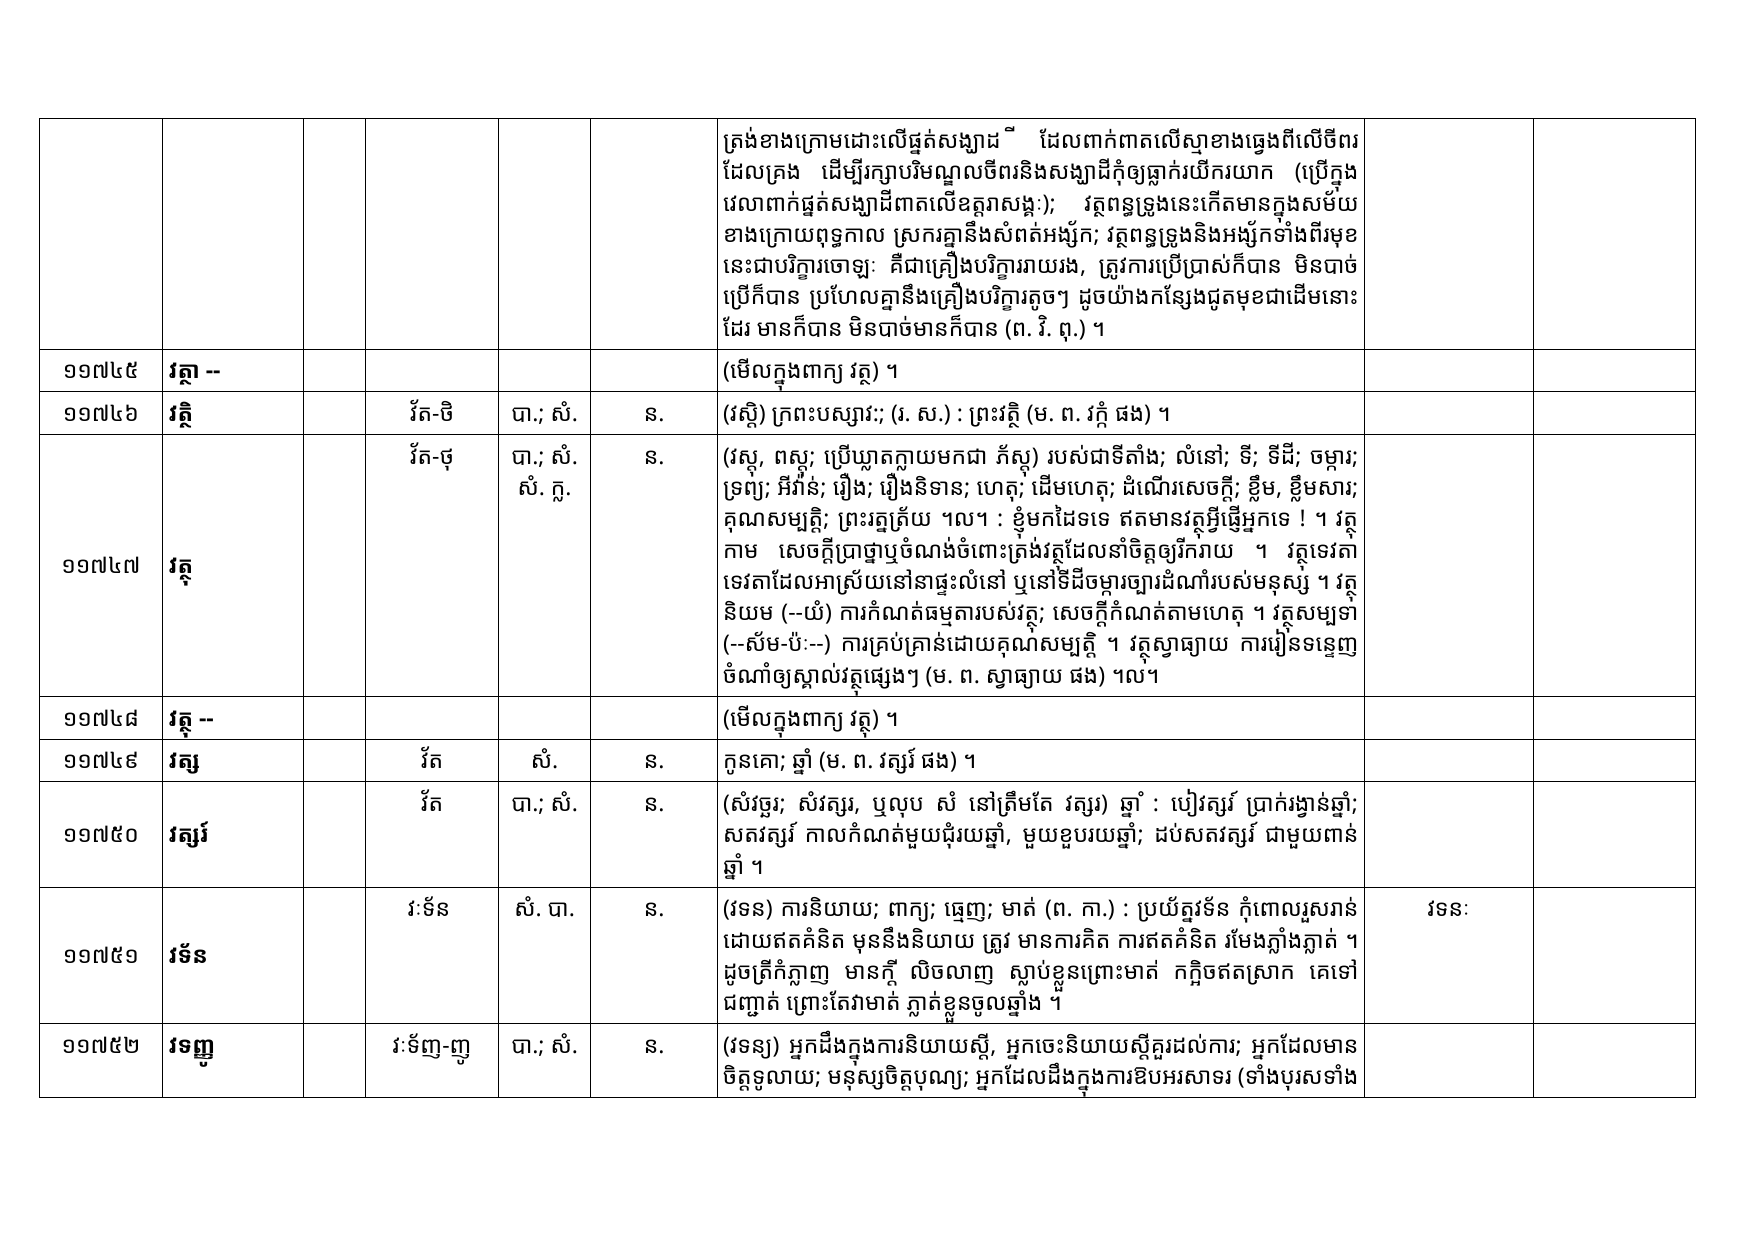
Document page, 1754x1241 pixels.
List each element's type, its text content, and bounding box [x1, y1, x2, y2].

table_cell [499, 697, 590, 738]
table_cell [366, 119, 498, 348]
table_cell ន. [591, 435, 717, 696]
table_cell សំ. [499, 740, 590, 781]
table_cell [1365, 782, 1533, 887]
table_cell វត្ថុ [163, 435, 303, 696]
table_cell [1365, 119, 1533, 348]
table_cell [1365, 435, 1533, 696]
table_cell ១១៧៥០ [40, 782, 162, 887]
table_cell [40, 119, 162, 348]
table_cell បា.; សំ. [499, 1024, 590, 1097]
table_cell [1534, 697, 1695, 738]
table_cell ១១៧៤៥ [40, 350, 162, 391]
table_cell ១១៧៥២ [40, 1024, 162, 1097]
table_cell [366, 697, 498, 738]
table_cell [366, 350, 498, 391]
table_cell [304, 350, 365, 391]
table_cell វទ័ន [163, 888, 303, 1023]
table_cell [304, 119, 365, 348]
table_cell [1365, 392, 1533, 434]
table_cell វៈទ័ញ-ញូ [366, 1024, 498, 1097]
table_cell (មើល​ក្នុង​ពាក្យ វត្ថ) ។ [718, 350, 1364, 391]
table_cell វទញ្ញូ [163, 1024, 303, 1097]
table_cell [304, 392, 365, 434]
table_cell ១១៧៤៦ [40, 392, 162, 434]
table_cell [1534, 1024, 1695, 1097]
table_cell [1534, 350, 1695, 391]
table_cell វត្ថា -- [163, 350, 303, 391]
table_cell [163, 119, 303, 348]
table_cell [499, 119, 590, 348]
table_cell (< វត្ថ “សំពត់” +ពន្ធ “ចង, ក្រវាត់”) សំពត់​សម្រាប់​ក្រវាត់ ជា​បរិក្ខារ​របស់​បព្វជិត​ពុទ្ធ​សាសនិក, មាន ២ យ៉ាង​គឺ វត្ថពន្ធ​ចង្កេះ សម្រាប់​ក្រវាត់​ត្រង់​ចង្កេះ ដើម្បី​រក្សា​បរិមណ្ឌល​ស្បង់, បាលី​ហៅ កាយ​ពន្ធន មាន ២ បែប​គឺ សូករន្តកៈ ធ្វើ​ដោយ​ផ្ទាំង​សំពត់​តូច​វែង មាន​សណ្ឋាន​ស្រដៀង​នឹង​ពោះវៀន​ជ្រូក, បដិកៈ ធ្វើ​ដោយ​ចេស​សូត្រ​ឬ​អំបោះ​ត្បាញ​ចាក់​ស្រែះ​ជា​បន្ទះ មាន​ខ្សែ​ក្រង​ត្រង់​ខាង​ចុង​ទាំង​ពីរ​ល្មម​ក្រវាត់​បាន (វត្ថពន្ធ​ចង្កេះ ទាំង​ពីរ​បែប​នេះ​មាន​តាំង​ពី​ក្នុង​ពុទ្ធ​កាល​ត​រៀង​មក, មាន​ពុទ្ធប្បញ្ញតិ្ត ឲ្យ​ពួក​បព្វជិត​ក្រវាត់​ក្នុង​វេលា​ដែល​នឹង​ចូល​ទៅ​ក្នុង​ភូមិ, ឯ​វេលា​ក្រៅ​ពី​នេះ​មិន​មាន​កំណត់); វត្ថពន្ធ​ទ្រូង បាលី​ហៅ ឧរពន្ធន សម្រាប់​ក្រវាត់​ត្រង់​ខាង​ក្រោម​ដោះ​លើ​ផ្នត់​សង្ឃាដី ដែល​ពាក់​ពាត​លើ​ស្មា​ខាង​ធ្វេង​ពី​លើ​ចីពរ​ដែល​គ្រង ដើម្បី​រក្សា​បរិមណ្ឌល​ចីពរ​និង​សង្ឃាដី​កុំ​ឲ្យ​ធ្លាក់​រយីករយាក (ប្រើ​ក្នុង​វេលា​ពាក់​ផ្នត់​សង្ឃាដី​ពាត​លើ​ឧត្តរាសង្គៈ); វត្ថពន្ធ​ទ្រូង​នេះ​កើត​មាន​ក្នុង​សម័យ​ខាង​ក្រោយ​ពុទ្ធ​កាល ស្រករ​គ្នា​នឹង​សំពត់​អង្ស័ក; វត្ថពន្ធ​ទ្រូង​និង​អង្ស័ក​ទាំង​ពីរ​មុខ​នេះ​ជា​បរិក្ខារ​ចោឡៈ គឺ​ជា​គ្រឿង​បរិក្ខារ​រាយ​រង, ត្រូវ​ការ​ប្រើ​ប្រាស់​ក៏​បាន មិន​បាច់​ប្រើ​ក៏​បាន​ ប្រហែល​គ្នា​នឹង​គ្រឿង​បរិក្ខារ​តូច​ៗ ដូច​យ៉ាង​កន្សែង​ជូត​មុខ​ជាដើម​នោះ​ដែរ មាន​ក៏​បាន មិន​បាច់​មាន​ក៏​បាន (ព. វិ. ពុ.) ។ [718, 119, 1364, 348]
table_cell បា.; សំ. [499, 392, 590, 434]
table_cell [304, 435, 365, 696]
table_cell [1534, 435, 1695, 696]
table_cell [1365, 350, 1533, 391]
table_cell បា.; សំ. [499, 782, 590, 887]
table_cell វត្ថិ [163, 392, 303, 434]
table_cell ន. [591, 1024, 717, 1097]
table_cell [1365, 1024, 1533, 1097]
table_cell វ័ត [366, 740, 498, 781]
table_cell ន. [591, 782, 717, 887]
table_cell វ័ត-ថិ [366, 392, 498, 434]
table_cell [1534, 392, 1695, 434]
table_cell (វទន) ការ​និយាយ; ពាក្យ; ធ្មេញ; មាត់ (ព. កា.) : ប្រយ័ត្ន​វទ័ន កុំ​ពោល​រួសរាន់ ដោយ​ឥត​គំនិត មុន​នឹង​និយាយ ត្រូវ មាន​ការ​គិត ការ​ឥត​គំនិត រមែង​ភ្លាំងភ្លាត់ ។ ដូច​ត្រី​កំភ្លាញ មាន​ក្តី លិច​លាញ ស្លាប់​ខ្លួន​ព្រោះ​មាត់ កក្អិច​ឥត​ស្រាក គេ​ទៅ​ជញ្ជាត់ ព្រោះ​តែ​វា​មាត់ ភ្លាត់​ខ្លួន​ចូល​ឆ្នាំង ។ [718, 888, 1364, 1023]
table_cell វ័ត-ថុ [366, 435, 498, 696]
table_cell វ័ត [366, 782, 498, 887]
table_cell [304, 1024, 365, 1097]
table_cell [1534, 119, 1695, 348]
table_cell (សំវច្ឆរ; សំវត្សរ, ឬ​លុប សំ នៅ​ត្រឹម​តែ វត្សរ) ឆ្នាំ : បៀវត្សរ៍ ប្រាក់​រង្វាន់​ឆ្នាំ; សតវត្សរ៍ កាល​កំណត់​មួយ​ជុំ​រយ​ឆ្នាំ, មួយ​ខួប​រយ​ឆ្នាំ; ដប់​សតវត្សរ៍ ជា​មួយ​ពាន់​ឆ្នាំ ។ [718, 782, 1364, 887]
table_cell [304, 782, 365, 887]
table_cell វៈទ័ន [366, 888, 498, 1023]
table_cell [1365, 697, 1533, 738]
table_cell [591, 119, 717, 348]
table_cell ន. [591, 392, 717, 434]
table_cell ១១៧៤៩ [40, 740, 162, 781]
table_cell ១១៧៥១ [40, 888, 162, 1023]
table_cell [1534, 782, 1695, 887]
table_cell សំ. បា. [499, 888, 590, 1023]
table_cell ន. [591, 888, 717, 1023]
table_cell វត្ថុ -- [163, 697, 303, 738]
table_cell [304, 888, 365, 1023]
table_cell វទនៈ [1365, 888, 1533, 1023]
table_cell [304, 740, 365, 781]
table_cell ១១៧៤៧ [40, 435, 162, 696]
table_cell [1534, 888, 1695, 1023]
table_cell [1365, 740, 1533, 781]
table_cell (វស្តិ) ក្រពះ​បស្សាវ:; (រ. ស.) : ព្រះ​វត្ថិ (ម. ព. វក្កំ ផង) ។ [718, 392, 1364, 434]
table_cell [1534, 740, 1695, 781]
table_cell [591, 697, 717, 738]
table_cell [591, 350, 717, 391]
table_cell (មើល​ក្នុង​ពាក្យ វត្ថុ) ។ [718, 697, 1364, 738]
table_cell (វស្តុ, ពស្តុ; ប្រើ​ឃ្លាត​ក្លាយ​មក​ជា ភ័ស្តុ) របស់​ជា​ទី​តាំង; លំនៅ; ទី; ទី​ដី; ចម្ការ; ទ្រព្យ; អីវ៉ាន់; រឿង; រឿង​និទាន; ហេតុ; ដើម​ហេតុ; ដំណើរ​សេចក្ដី; ខ្លឹម, ខ្លឹមសារ; គុណ​សម្បត្តិ; ព្រះ​រត្នត្រ័យ ។ល។ : ខ្ញុំ​មក​ដៃ​ទទេ ឥត​មាន​វត្ថុ​អ្វី​ផ្ញើ​អ្នក​ទេ ! ។ វត្ថុ​កាម សេចក្ដី​ប្រាថ្នា​ឬ​ចំណង់​ចំពោះ​ត្រង់​វត្ថុ​ដែល​នាំ​ចិត្ត​ឲ្យ​រីករាយ ។ វត្ថុ​ទេវតា ទេវតា​ដែល​អាស្រ័យ​នៅ​នា​ផ្ទះ​លំនៅ ឬ​នៅ​ទី​ដី​ចម្ការ​ច្បារ​ដំណាំ​របស់​មនុស្ស ។ វត្ថុ​និយម (--យំ) ការ​កំណត់​ធម្មតា​របស់​វត្ថុ; សេចក្ដី​កំណត់​តាម​ហេតុ ។ វត្ថុ​សម្បទា (--ស័ម-ប៉ៈ--) ការ​គ្រប់គ្រាន់​ដោយ​គុណ​សម្បត្តិ ។ វត្ថុ​ស្វាធ្យាយ ការ​រៀន​ទន្ទេញ​ចំណាំ​ឲ្យ​ស្គាល់​វត្ថុ​ផ្សេង​ៗ (ម. ព. ស្វាធ្យាយ ផង) ។ល។ [718, 435, 1364, 696]
table_cell [499, 350, 590, 391]
table_cell បា.; សំ. សំ. ក្ល. [499, 435, 590, 696]
table_cell វត្សរ៍ [163, 782, 303, 887]
table_cell កូន​គោ; ឆ្នាំ (ម. ព. វត្សរ៍ ផង) ។ [718, 740, 1364, 781]
table_cell (វទន្យ) អ្នក​ដឹង​ក្នុង​ការ​និយាយ​ស្តី, អ្នក​ចេះ​និយាយ​ស្តី​គួរ​ដល់​ការ; អ្នក​ដែល​មាន​ចិត្ត​ទូលាយ; មនុស្ស​ចិត្ត​បុណ្យ; អ្នក​ដែល​ដឹង​ក្នុង​ការ​ឱបអរសាទរ (ទាំង​បុរស​ទាំង​ [718, 1024, 1364, 1097]
table_cell វត្ស [163, 740, 303, 781]
table_cell ១១៧៤៨ [40, 697, 162, 738]
table_cell [304, 697, 365, 738]
table_cell ន. [591, 740, 717, 781]
